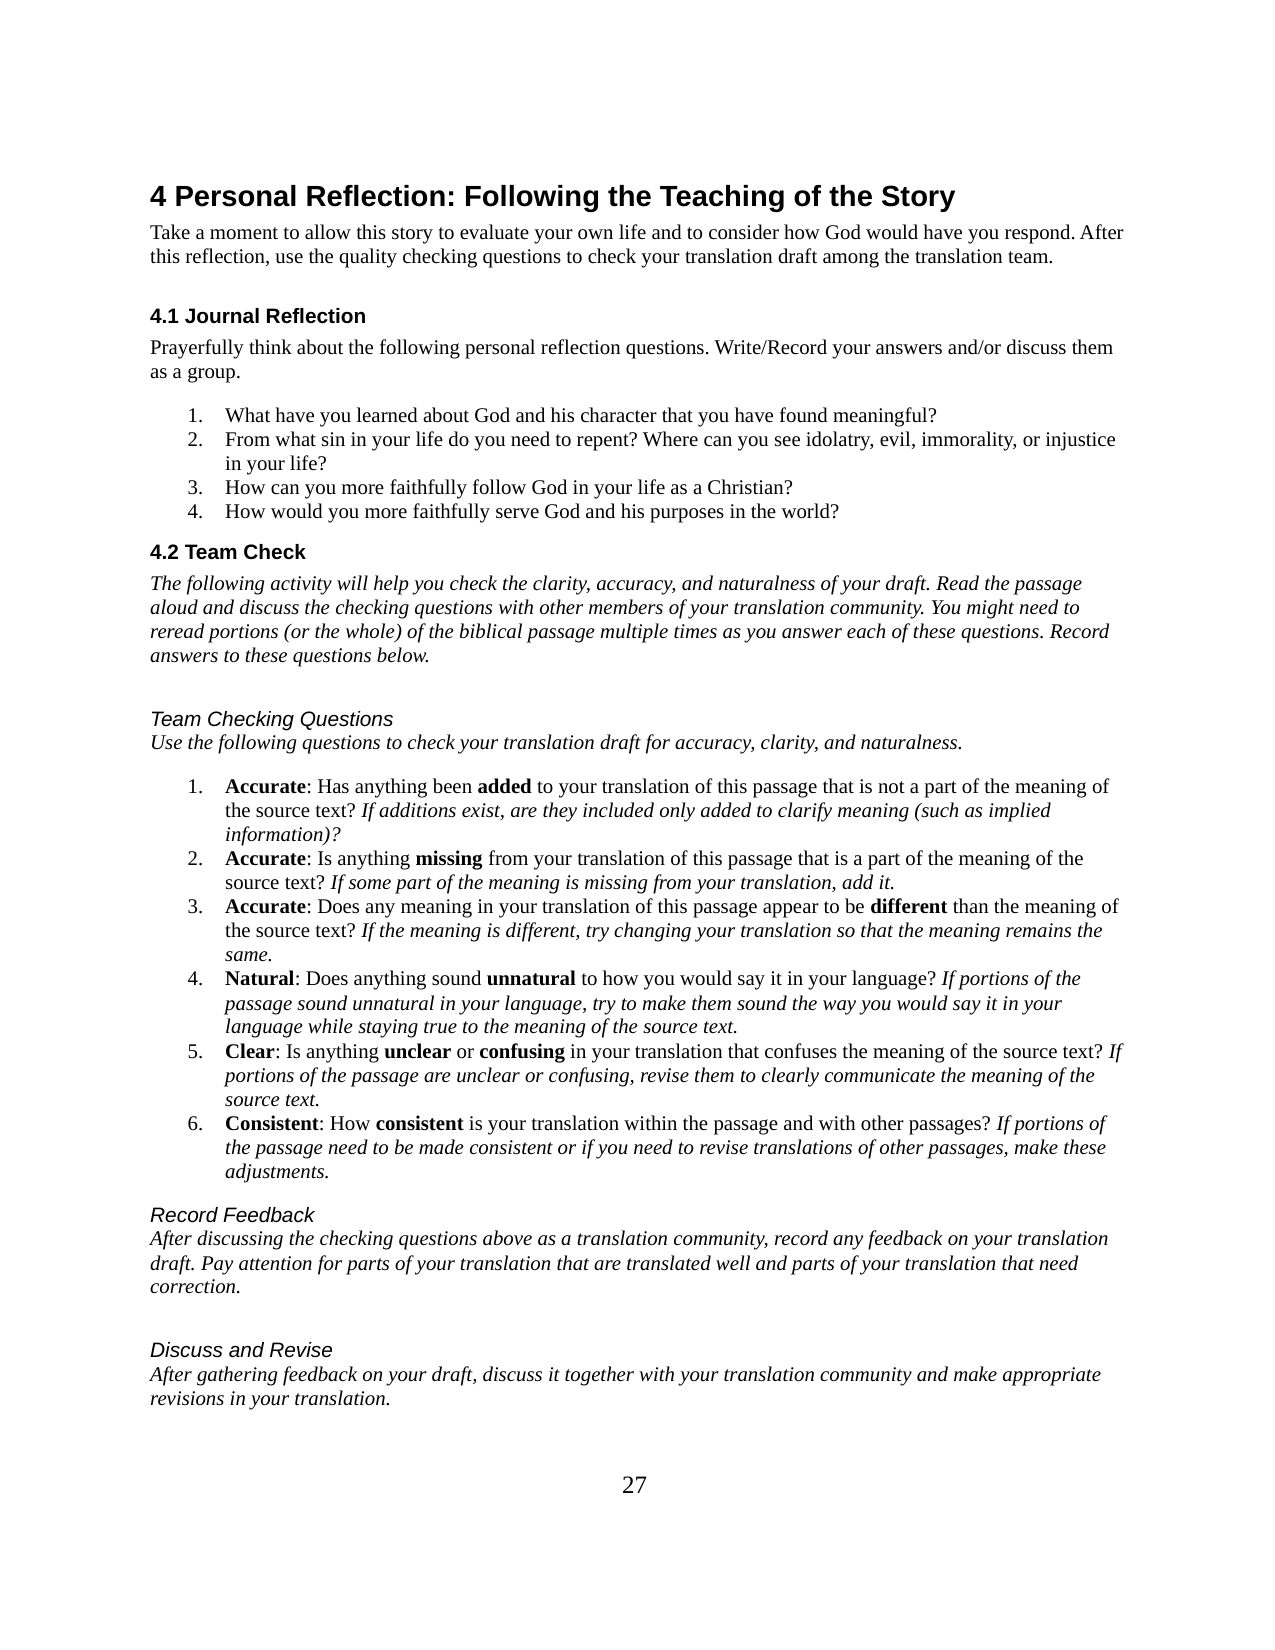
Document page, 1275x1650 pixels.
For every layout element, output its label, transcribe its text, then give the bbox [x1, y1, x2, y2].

list What have you learned about God and his character that you have found meaningful? [187, 403, 1125, 427]
subtitle Team Checking Questions [150, 706, 1125, 730]
text Use the following questions to check your translation draft for accuracy, clarity, and naturalness. [150, 730, 1125, 754]
subtitle 4.2 Team Check [150, 540, 1125, 564]
list How would you more faithfully serve God and his purposes in the world? [187, 499, 1125, 523]
text The following activity will help you check the clarity, accuracy, and naturalness of your draft. Read the passage aloud and discuss the checking questions with other members of your translation community. You might need to reread portions (or the whole) of the biblical passage multiple times as you answer each of these questions. Record answers to these questions below. [150, 571, 1125, 667]
list Accurate: Is anything missing from your translation of this passage that is a part of the meaning of the source text? If some part of the meaning is missing from your translation, add it. [187, 846, 1125, 894]
text Take a moment to allow this story to evaluate your own life and to consider how God would have you respond. After this reflection, use the quality checking questions to check your translation draft among the translation team. [150, 220, 1125, 268]
text Prayerfully think about the following personal reflection questions. Write/Record your answers and/or discuss them as a group. [150, 335, 1125, 383]
list Clear: Is anything unclear or confusing in your translation that confuses the meaning of the source text? If portions of the passage are unclear or confusing, revise them to clearly communicate the meaning of the source text. [187, 1038, 1125, 1111]
list From what sin in your life do you need to repent? Where can you see idolatry, evil, immorality, or injustice in your life? [187, 427, 1125, 475]
text After discussing the checking questions above as a translation community, record any feedback on your translation draft. Pay attention for parts of your translation that are translated well and parts of your translation that need correction. [150, 1226, 1125, 1298]
text After gathering feedback on your draft, discuss it together with your translation community and make appropriate revisions in your translation. [150, 1361, 1125, 1409]
subtitle 4.1 Journal Reflection [150, 304, 1125, 328]
subtitle Discuss and Revise [150, 1337, 1125, 1361]
list Natural: Does anything sound unnatural to how you would say it in your language? If portions of the passage sound unnatural in your language, try to make them sound the way you would say it in your language while staying true to the meaning of the source text. [187, 966, 1125, 1038]
subtitle 4 Personal Reflection: Following the Teaching of the Story [150, 179, 1125, 212]
list Accurate: Does any meaning in your translation of this passage appear to be different than the meaning of the source text? If the meaning is different, try changing your translation so that the meaning remains the same. [187, 894, 1125, 966]
list Accurate: Has anything been added to your translation of this passage that is not a part of the meaning of the source text? If additions exist, are they included only added to clarify meaning (such as implied information)? [187, 774, 1125, 846]
list Consistent: How consistent is your translation within the passage and with other passages? If portions of the passage need to be made consistent or if you need to revise translations of other passages, make these adjustments. [187, 1111, 1125, 1183]
list How can you more faithfully follow God in your life as a Christian? [187, 475, 1125, 499]
subtitle Record Feedback [150, 1202, 1125, 1226]
